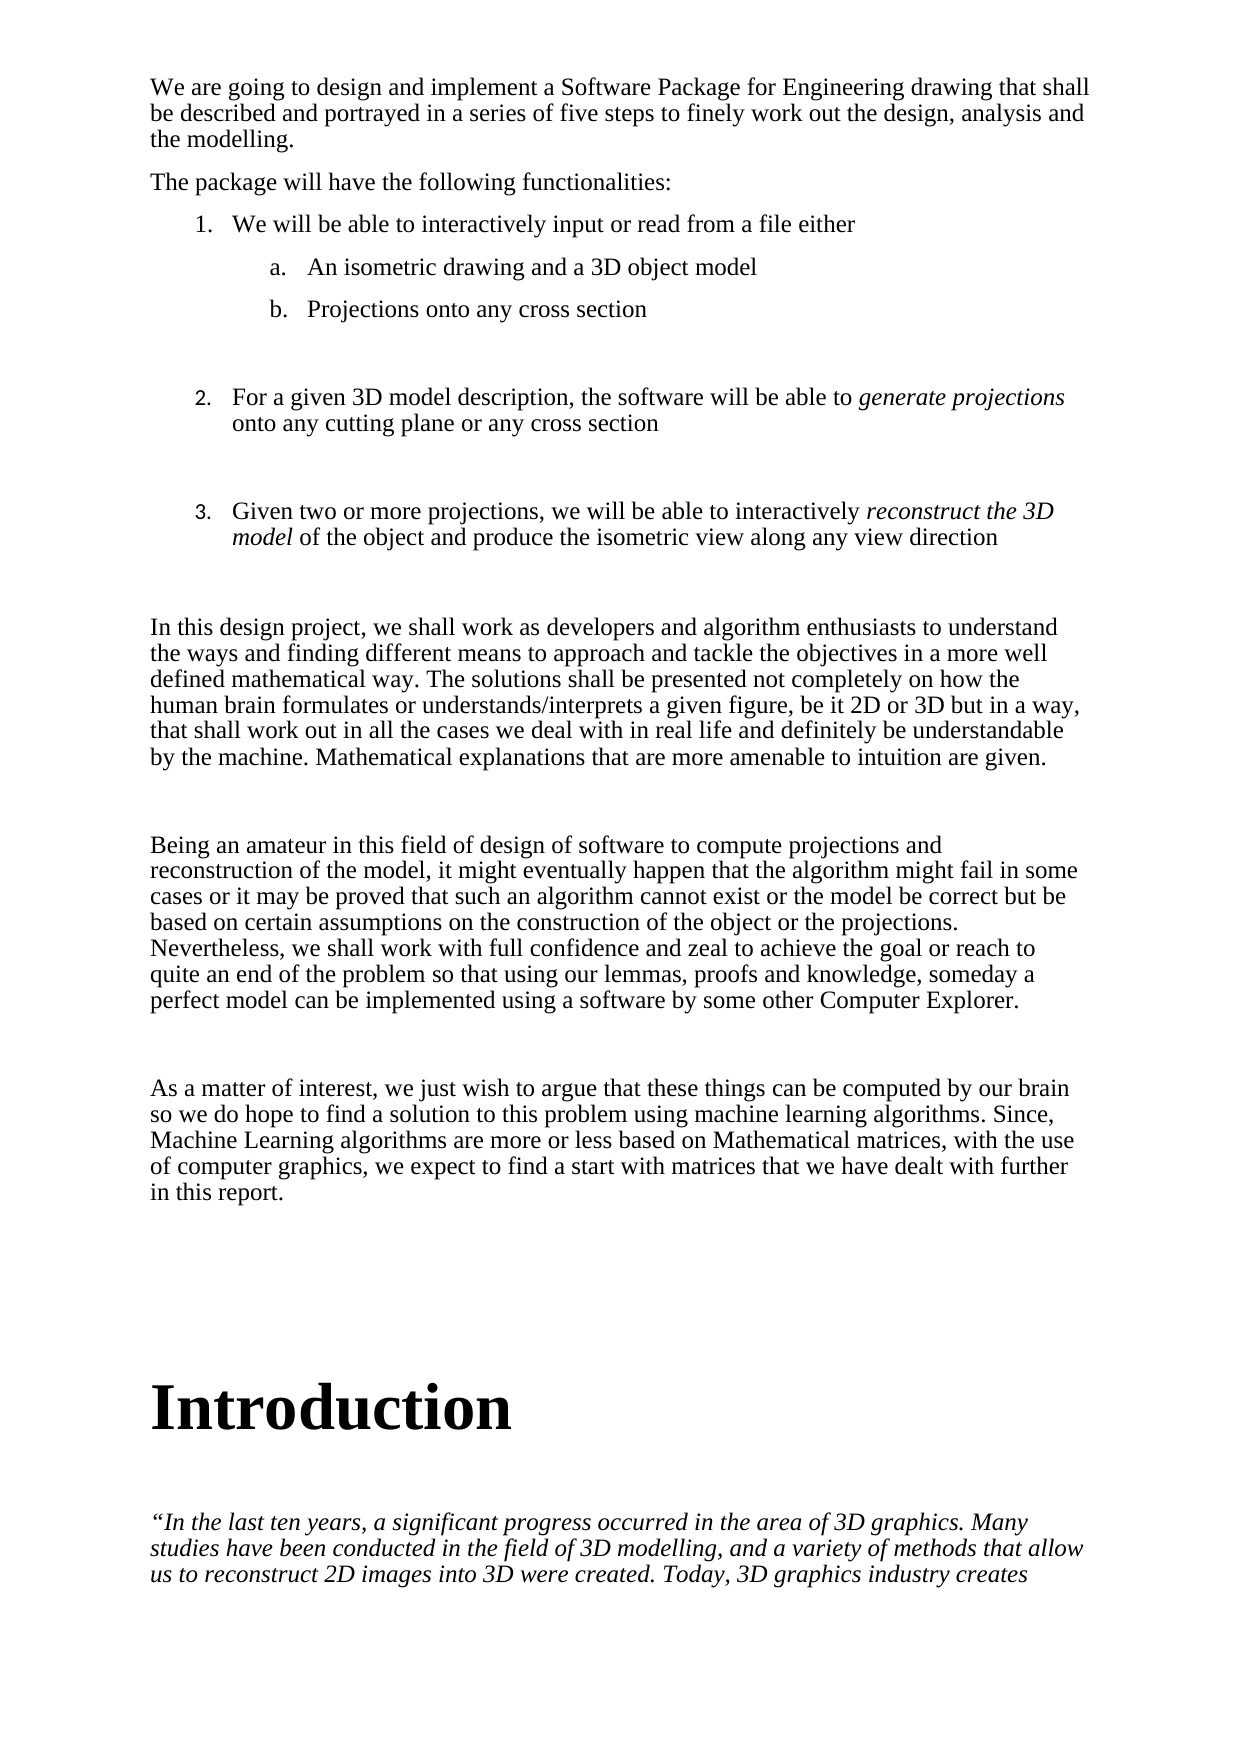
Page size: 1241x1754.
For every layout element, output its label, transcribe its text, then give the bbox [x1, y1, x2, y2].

text Being an amateur in this field of design of software to compute projections and reconstruction of the model, it might eventually happen that the algorithm might fail in some cases or it may be proved that such an algorithm cannot exist or the model be correct but be based on certain assumptions on the construction of the object or the projections. Nevertheless, we shall work with full confidence and zeal to achieve the goal or reach to quite an end of the problem so that using our lemmas, proofs and knowledge, someday a perfect model can be implemented using a software by some other Computer Explorer. [150, 832, 1090, 1014]
list Projections onto any cross section [269, 297, 1090, 323]
list Given two or more projections, we will be able to interactively reconstruct the 3D model of the object and produce the isometric view along any view direction [194, 499, 1090, 551]
list An isometric drawing and a 3D object model [269, 254, 1090, 280]
list We will be able to interactively input or read from a file either [194, 212, 1090, 238]
text Introduction [150, 1374, 1090, 1443]
text “In the last ten years, a significant progress occurred in the area of 3D graphics. Many studies have been conducted in the field of 3D modelling, and a variety of methods that allow us to reconstruct 2D images into 3D were created. Today, 3D graphics industry creates [150, 1510, 1090, 1588]
text As a matter of interest, we just wish to argue that these things can be computed by our brain so we do hope to find a solution to this problem using machine learning algorithms. Since, Machine Learning algorithms are more or less based on Mathematical matrices, with the use of computer graphics, we expect to find a start with matrices that we have dealt with further in this report. [150, 1076, 1090, 1207]
text In this design project, we shall work as developers and algorithm enthusiasts to understand the ways and finding different means to approach and tackle the objectives in a more well defined mathematical way. The solutions shall be presented not completely on how the human brain formulates or understands/interprets a given figure, be it 2D or 3D but in a way, that shall work out in all the cases we deal with in real life and definitely be understandable by the machine. Mathematical explanations that are more amenable to intuition are given. [150, 615, 1090, 770]
list For a given 3D model description, the software will be able to generate projections onto any cutting plane or any cross section [194, 385, 1090, 437]
text The package will have the following functionalities: [150, 169, 1090, 195]
text We are going to design and implement a Software Package for Engineering drawing that shall be described and portrayed in a series of five steps to finely work out the design, analysis and the modelling. [150, 75, 1090, 153]
